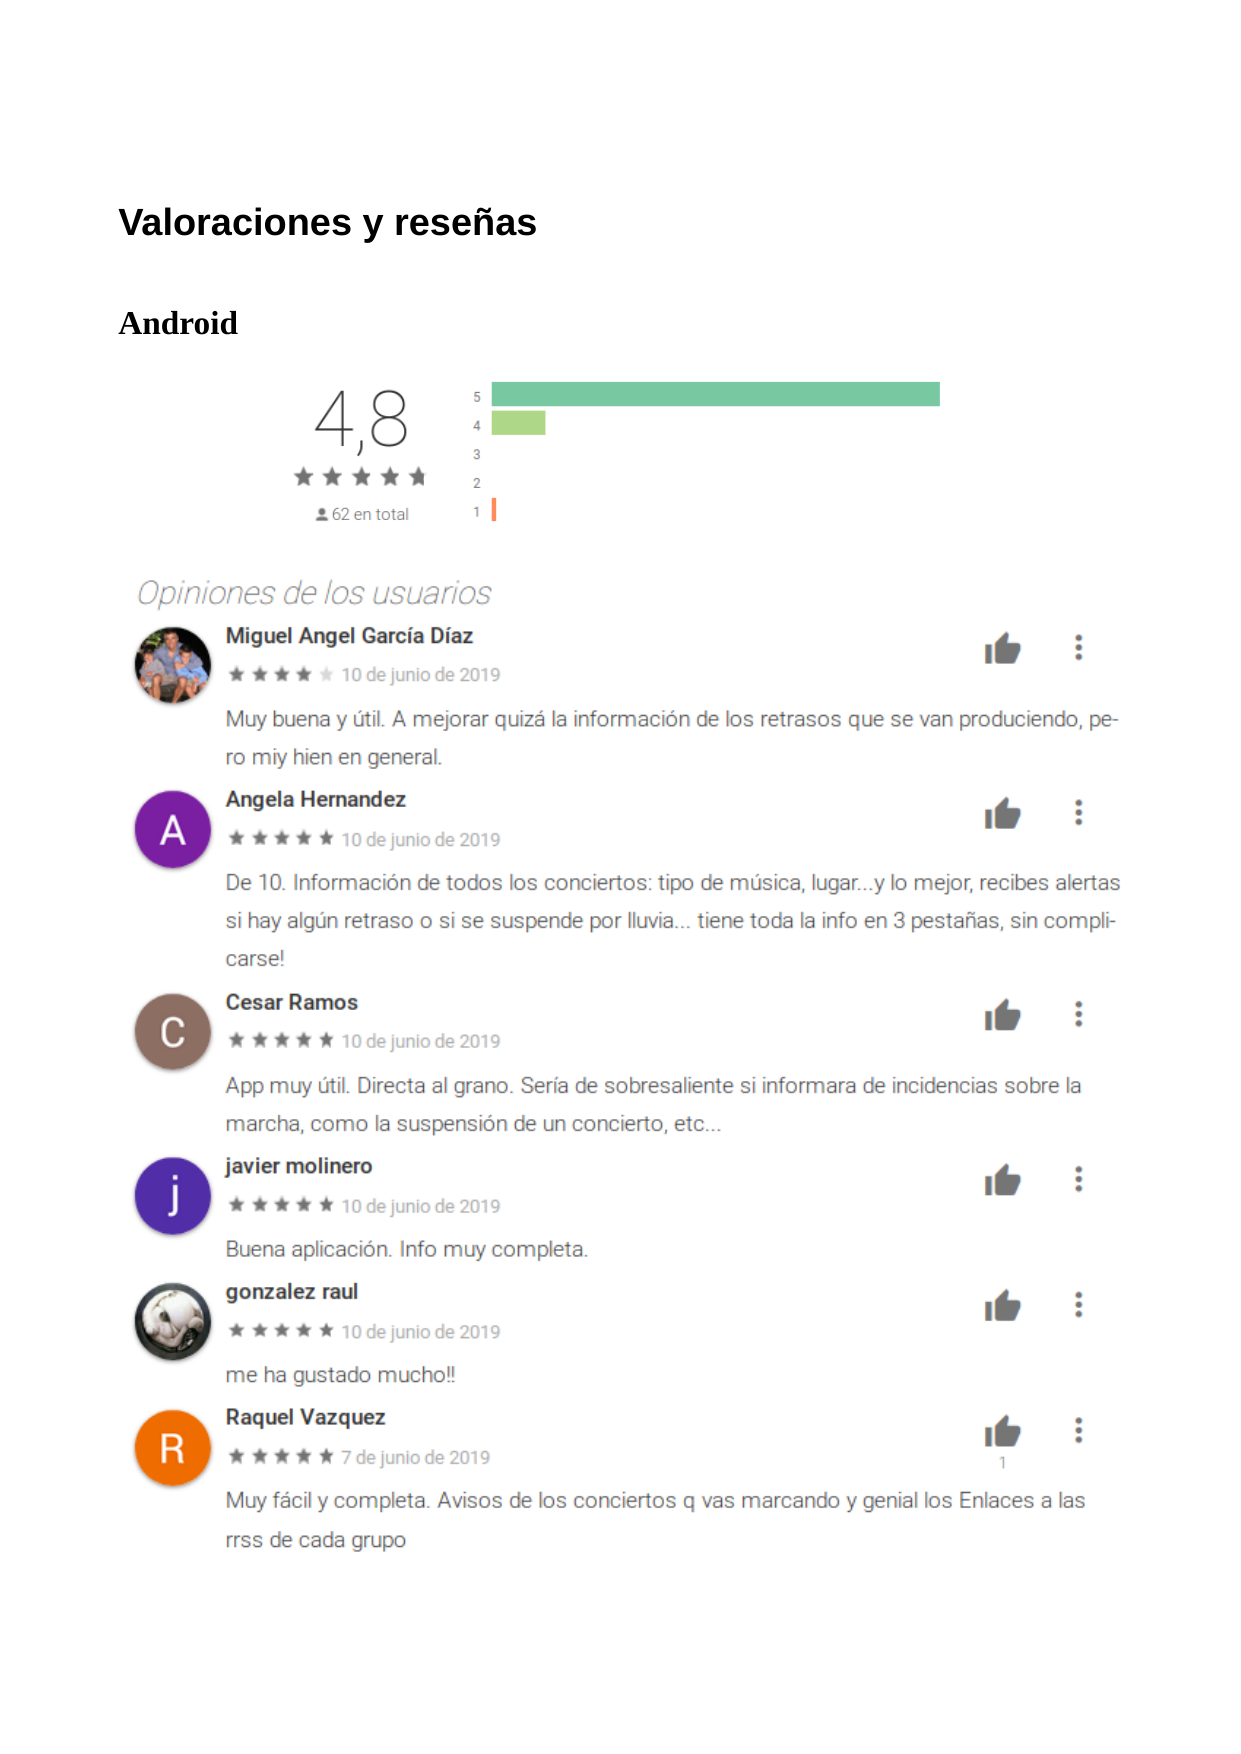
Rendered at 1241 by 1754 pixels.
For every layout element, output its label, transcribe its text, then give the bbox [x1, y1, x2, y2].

picture [125, 566, 1130, 1565]
text Android [118, 303, 1122, 341]
picture [265, 361, 975, 541]
subtitle Valoraciones y reseñas [118, 199, 1122, 243]
